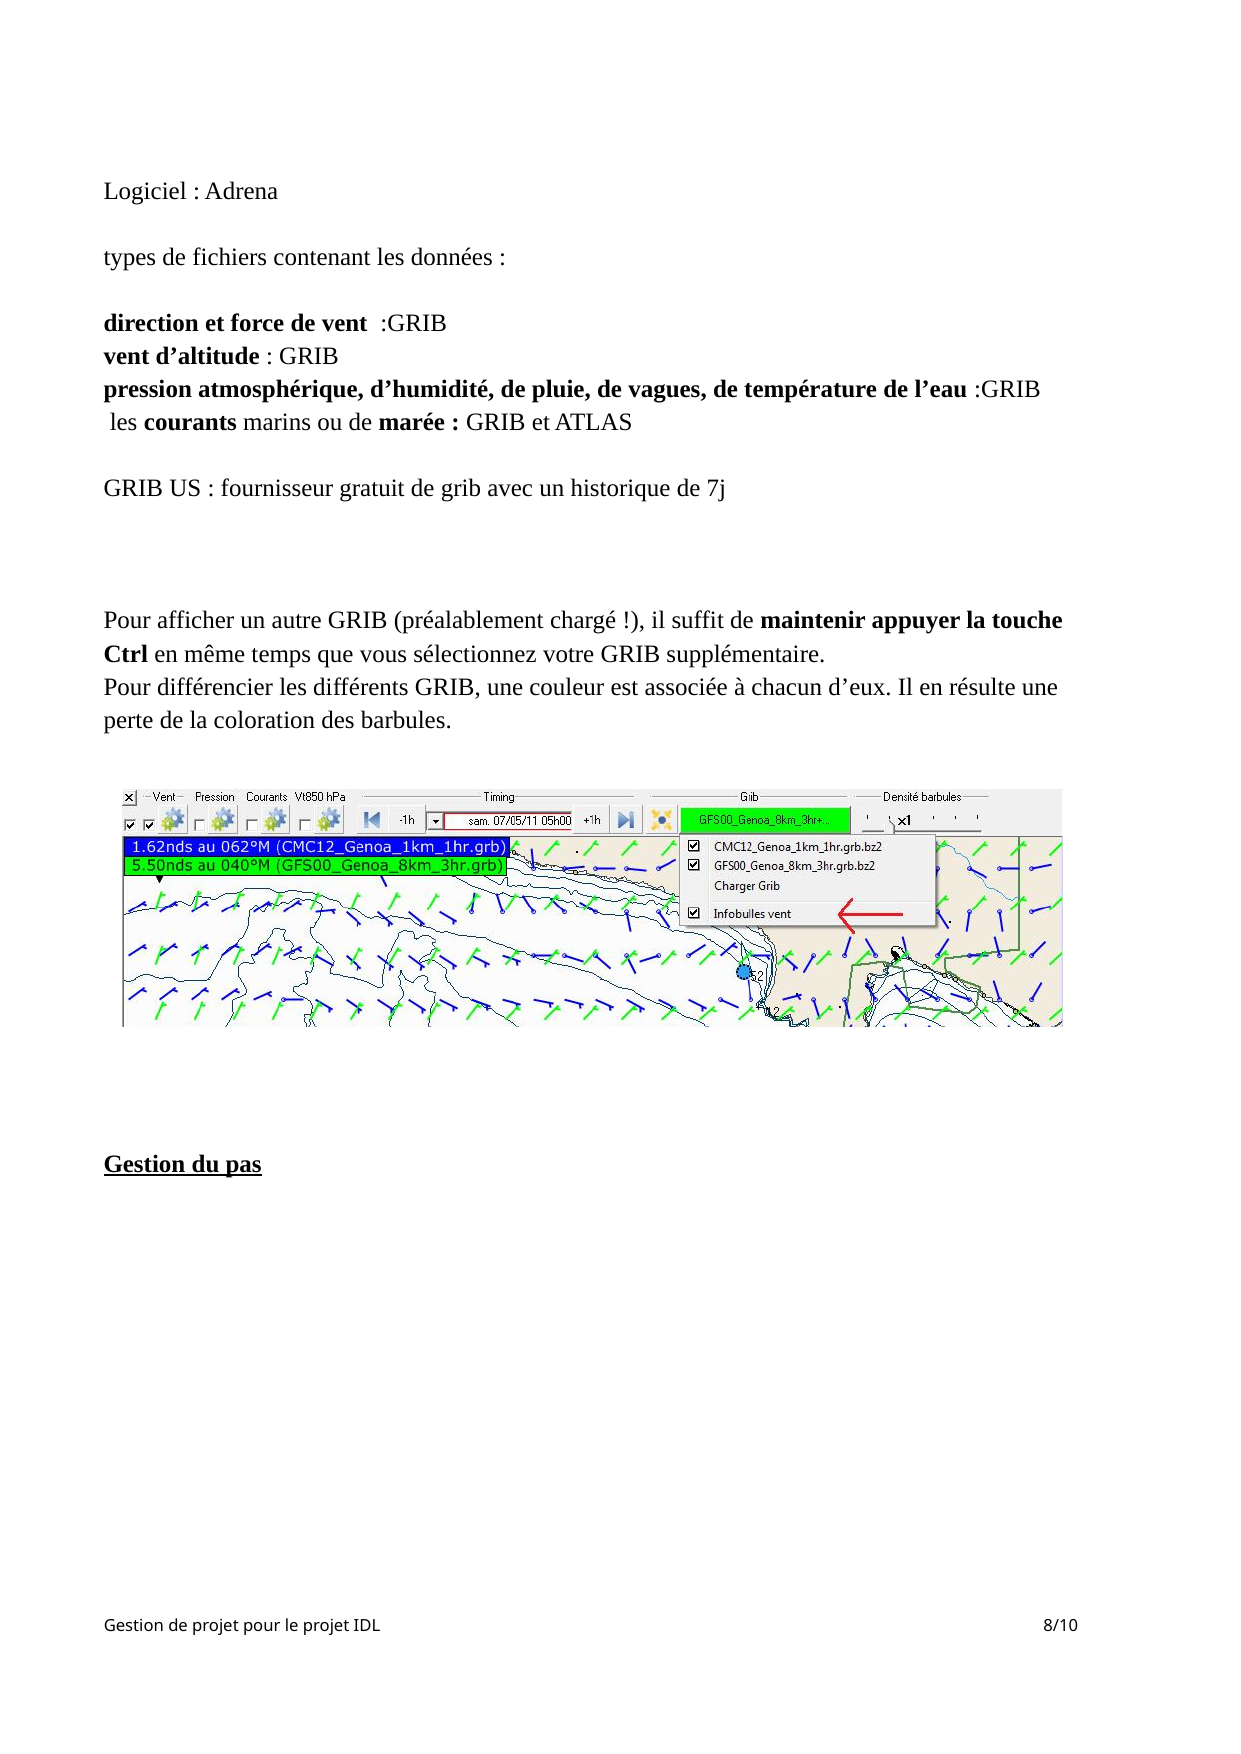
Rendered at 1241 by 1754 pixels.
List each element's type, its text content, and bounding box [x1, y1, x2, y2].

text GRIB US : fournisseur gratuit de grib avec un historique de 7j [103, 473, 1078, 502]
text les courants marins ou de marée : GRIB et ATLAS [103, 407, 1078, 436]
text Gestion du pas [103, 1149, 1078, 1178]
text Pour différencier les différents GRIB, une couleur est associée à chacun d’eux. Il en résulte une perte de la coloration des barbules. [103, 672, 1078, 733]
text Logiciel : Adrena [103, 176, 1078, 205]
text Pour afficher un autre GRIB (préalablement chargé !), il suffit de maintenir appuyer la touche Ctrl en même temps que vous sélectionnez votre GRIB supplémentaire. [103, 606, 1078, 667]
text vent d’altitude : GRIB [103, 341, 1078, 370]
text types de fichiers contenant les données : [103, 242, 1078, 271]
picture [122, 789, 1063, 1027]
text direction et force de vent :GRIB [103, 308, 1078, 337]
text pression atmosphérique, d’humidité, de pluie, de vagues, de température de l’eau :GRIB [103, 374, 1078, 403]
